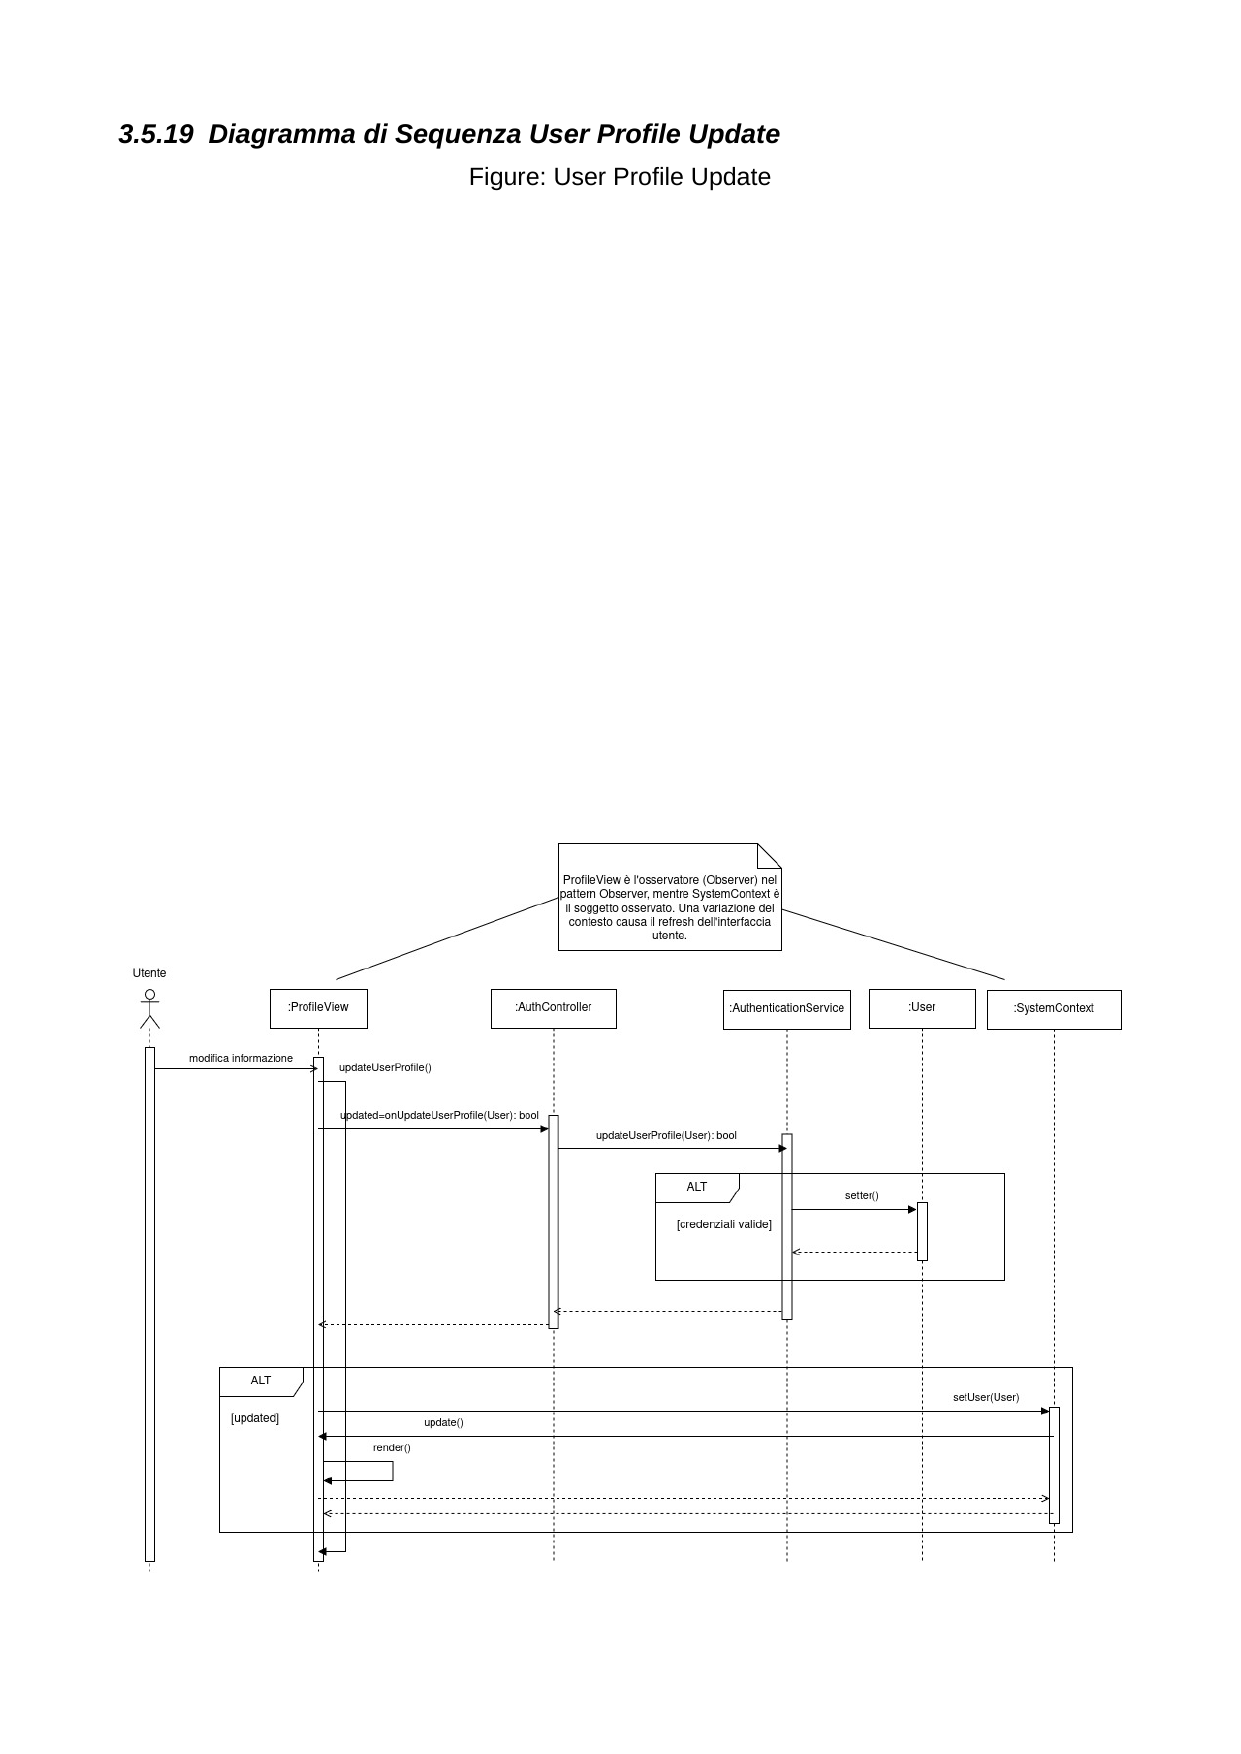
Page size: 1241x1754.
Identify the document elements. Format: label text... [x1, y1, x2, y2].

subtitle 3.5.19 Diagramma di Sequenza User Profile Update [118, 118, 1122, 149]
text Figure: User Profile Update [118, 162, 1122, 191]
picture [118, 841, 1123, 1573]
